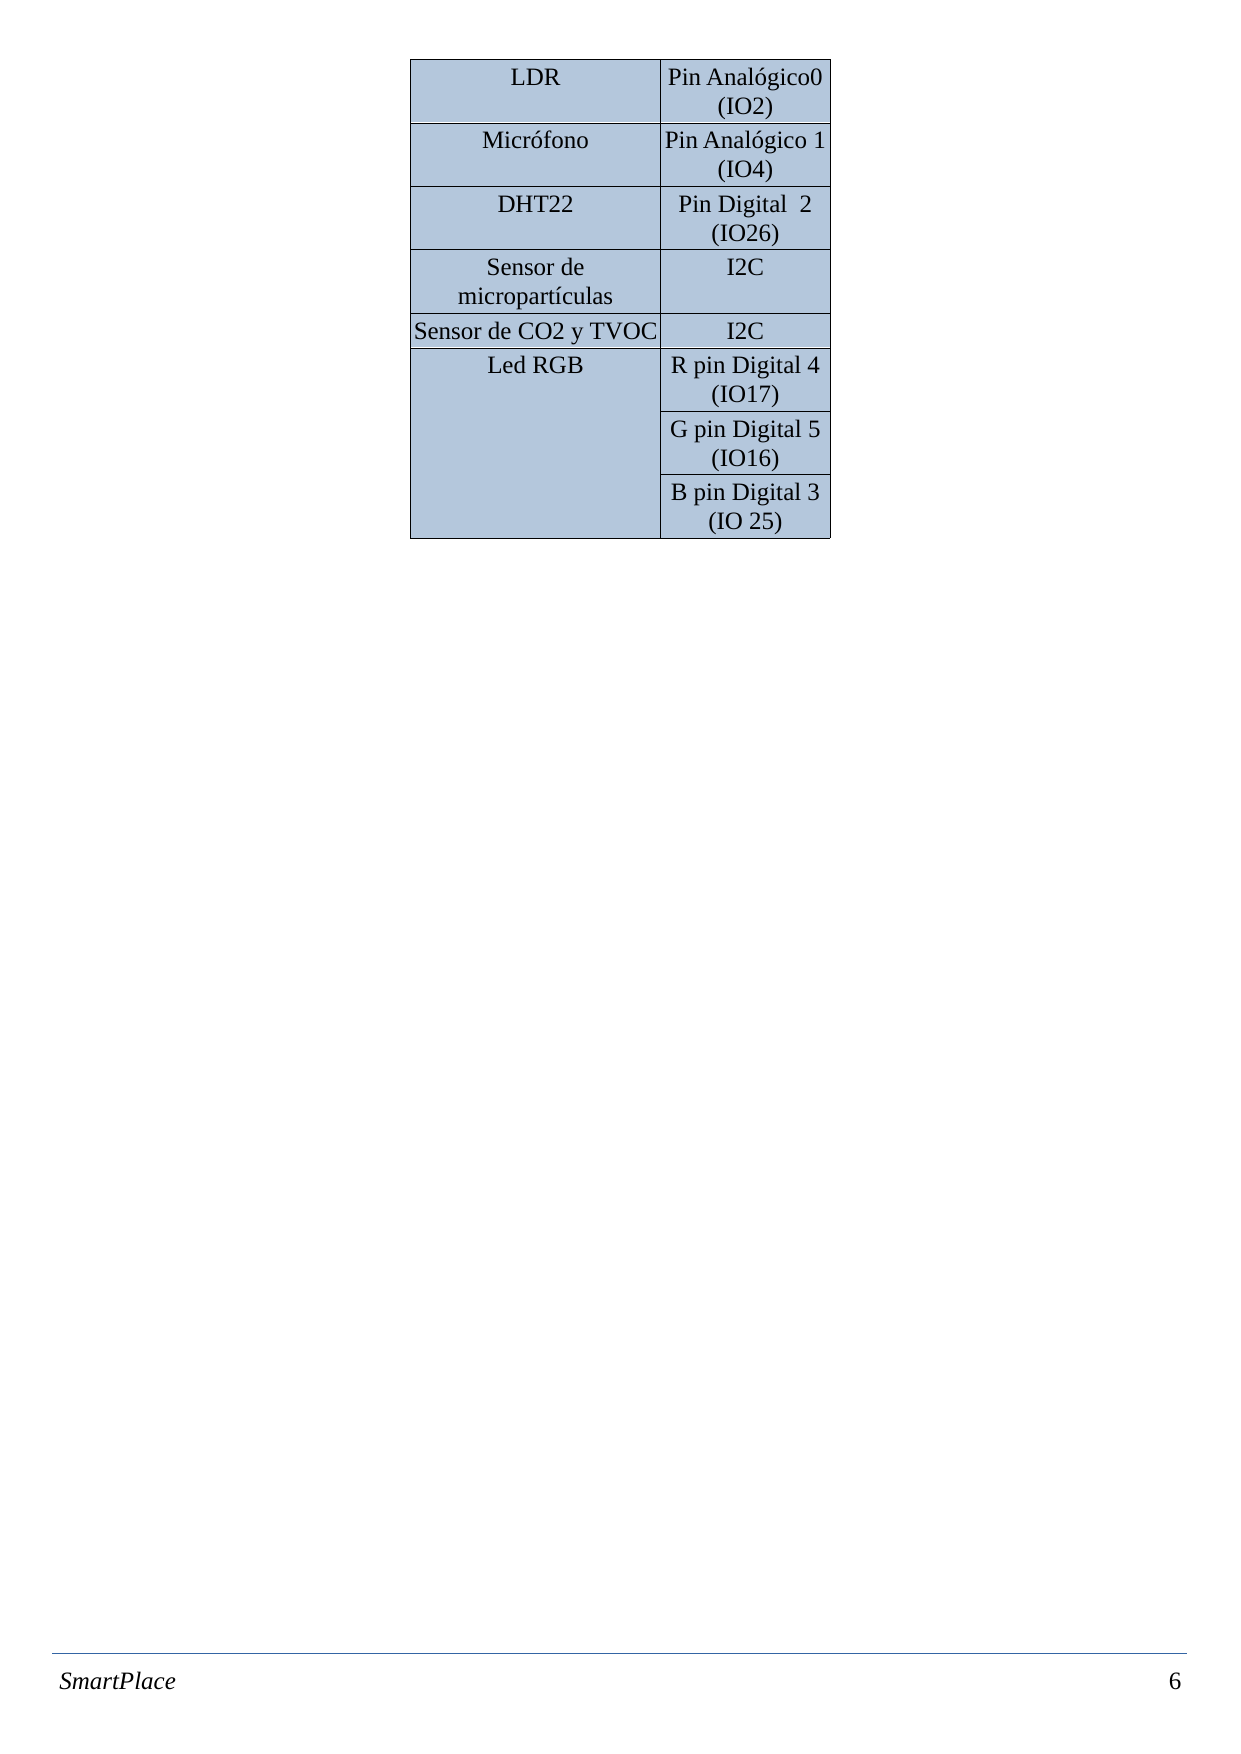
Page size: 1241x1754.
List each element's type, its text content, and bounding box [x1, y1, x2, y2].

table_cell I2C [661, 314, 830, 347]
table_cell I2C [661, 250, 830, 313]
table_cell Pin Analógico 1 (IO4) [661, 124, 830, 186]
table_cell Sensor de CO2 y TVOC [411, 314, 660, 347]
table_cell Pin Analógico0 (IO2) [661, 60, 830, 122]
table_cell Sensor de micropartículas [411, 250, 660, 313]
table_cell G pin Digital 5 (IO16) [661, 412, 830, 474]
table_cell B pin Digital 3 (IO 25) [661, 475, 830, 538]
table_cell Led RGB [411, 349, 660, 538]
table_cell Micrófono [411, 124, 660, 186]
table_cell DHT22 [411, 187, 660, 249]
table_cell LDR [411, 60, 660, 122]
table_cell Pin Digital 2 (IO26) [661, 187, 830, 249]
table_cell R pin Digital 4 (IO17) [661, 349, 830, 411]
